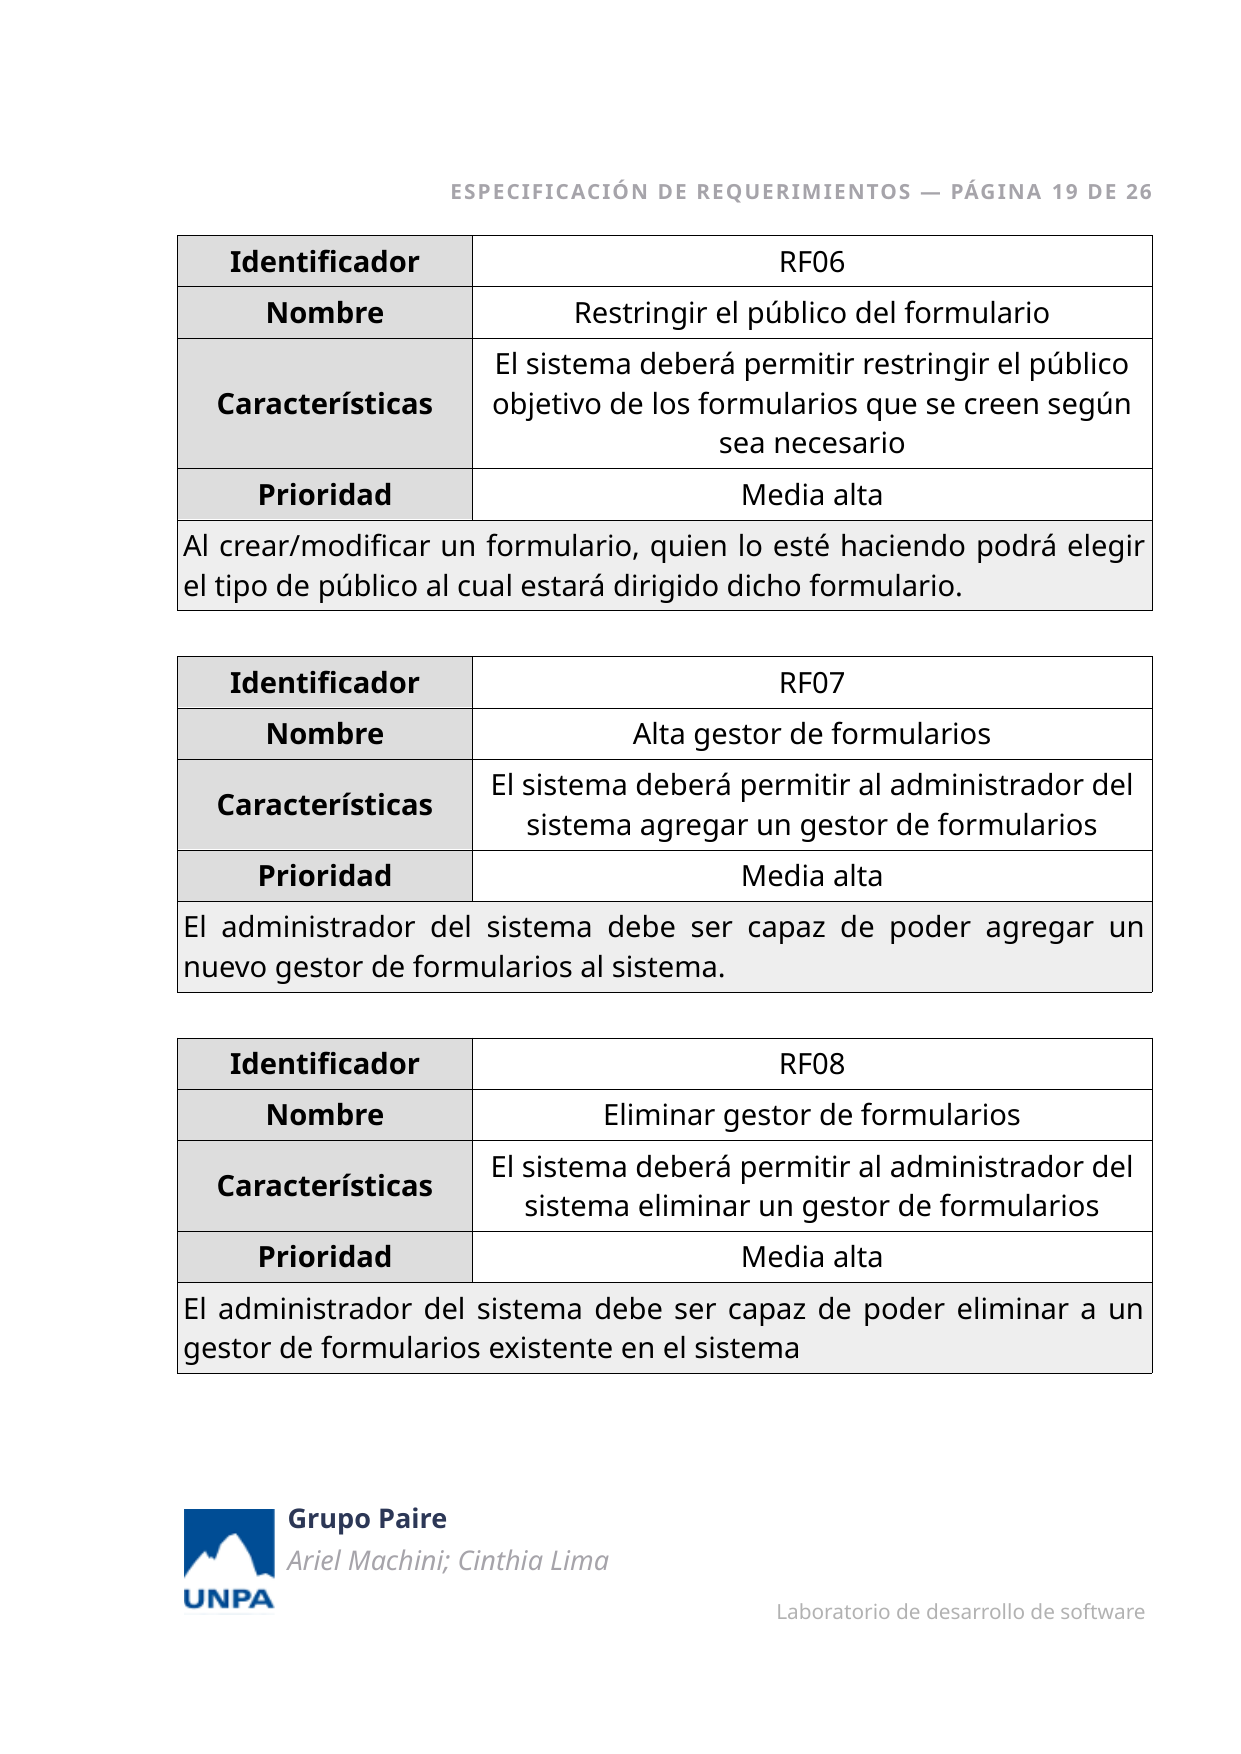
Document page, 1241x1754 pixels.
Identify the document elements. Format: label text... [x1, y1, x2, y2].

table_cell Nombre [178, 709, 472, 759]
table_cell El sistema deberá permitir al administrador del sistema eliminar un gestor de formularios [473, 1141, 1152, 1231]
table_cell Características [178, 339, 472, 468]
table_cell El administrador del sistema debe ser capaz de poder eliminar a un gestor de formularios existente en el sistema [178, 1283, 1152, 1373]
table_cell El sistema deberá permitir restringir el público objetivo de los formularios que se creen según sea necesario [473, 339, 1152, 468]
table_header RF07 [473, 657, 1152, 707]
table_cell Nombre [178, 287, 472, 338]
table_header RF08 [473, 1039, 1152, 1089]
table_header Identificador [178, 657, 472, 707]
table_cell Restringir el público del formulario [473, 287, 1152, 338]
table_cell Media alta [473, 851, 1152, 901]
table_cell Nombre [178, 1090, 472, 1140]
table_cell Características [178, 760, 472, 849]
table_cell Eliminar gestor de formularios [473, 1090, 1152, 1140]
table_header RF06 [473, 236, 1152, 286]
table_cell El sistema deberá permitir al administrador del sistema agregar un gestor de formularios [473, 760, 1152, 849]
table_header Identificador [178, 236, 472, 286]
table_cell Prioridad [178, 469, 472, 519]
table_cell Prioridad [178, 851, 472, 901]
table_cell El administrador del sistema debe ser capaz de poder agregar un nuevo gestor de formularios al sistema. [178, 902, 1152, 992]
table_cell Media alta [473, 469, 1152, 519]
table_cell Prioridad [178, 1232, 472, 1282]
table_cell Características [178, 1141, 472, 1231]
picture [184, 1509, 275, 1615]
table_cell Alta gestor de formularios [473, 709, 1152, 759]
table_cell Al crear/modificar un formulario, quien lo esté haciendo podrá elegir el tipo de público al cual estará dirigido dicho formulario. [178, 521, 1152, 610]
table_header Identificador [178, 1039, 472, 1089]
table_cell Media alta [473, 1232, 1152, 1282]
